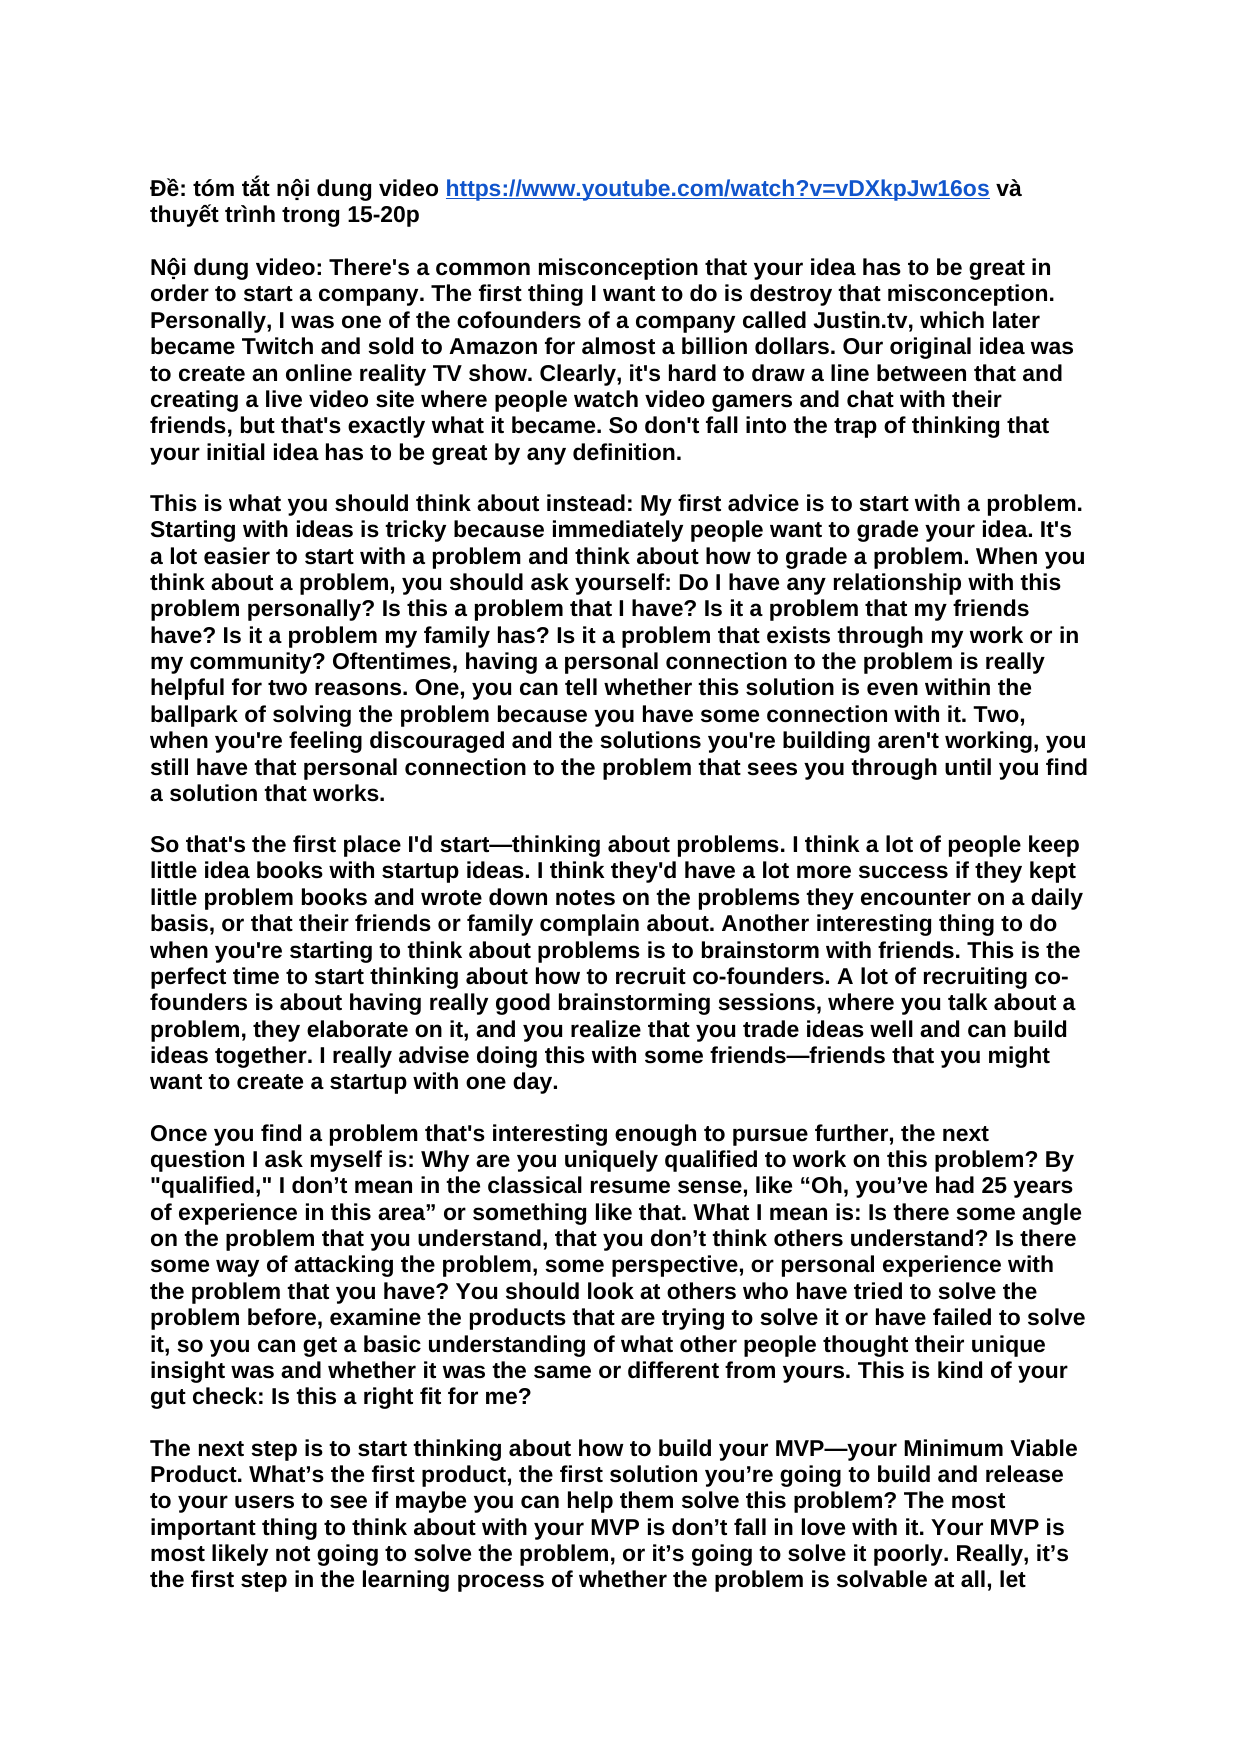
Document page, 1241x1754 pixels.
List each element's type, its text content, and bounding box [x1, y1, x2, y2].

text This is what you should think about instead: My first advice is to start with a problem. Starting with ideas is tricky because immediately people want to grade your idea. It's a lot easier to start with a problem and think about how to grade a problem. When you think about a problem, you should ask yourself: Do I have any relationship with this problem personally? Is this a problem that I have? Is it a problem that my friends have? Is it a problem my family has? Is it a problem that exists through my work or in my community? Oftentimes, having a personal connection to the problem is really helpful for two reasons. One, you can tell whether this solution is even within the ballpark of solving the problem because you have some connection with it. Two, when you're feeling discouraged and the solutions you're building aren't working, you still have that personal connection to the problem that sees you through until you find a solution that works. [150, 490, 1090, 806]
text The next step is to start thinking about how to build your MVP—your Minimum Viable Product. What’s the first product, the first solution you’re going to build and release to your users to see if maybe you can help them solve this problem? The most important thing to think about with your MVP is don’t fall in love with it. Your MVP is most likely not going to solve the problem, or it’s going to solve it poorly. Really, it’s the first step in the learning process of whether the problem is solvable at all, let [150, 1434, 1090, 1593]
text Đề: tóm tắt nội dung video https://www.youtube.com/watch?v=vDXkpJw16os và thuyết trình trong 15-20p Nội dung video: There's a common misconception that your idea has to be great in order to start a company. The first thing I want to do is destroy that misconception. Personally, I was one of the cofounders of a company called Justin.tv, which later became Twitch and sold to Amazon for almost a billion dollars. Our original idea was to create an online reality TV show. Clearly, it's hard to draw a line between that and creating a live video site where people watch video gamers and chat with their friends, but that's exactly what it became. So don't fall into the trap of thinking that your initial idea has to be great by any definition. [150, 175, 1090, 465]
text Once you find a problem that's interesting enough to pursue further, the next question I ask myself is: Why are you uniquely qualified to work on this problem? By "qualified," I don’t mean in the classical resume sense, like “Oh, you’ve had 25 years of experience in this area” or something like that. What I mean is: Is there some angle on the problem that you understand, that you don’t think others understand? Is there some way of attacking the problem, some perspective, or personal experience with the problem that you have? You should look at others who have tried to solve the problem before, examine the products that are trying to solve it or have failed to solve it, so you can get a basic understanding of what other people thought their unique insight was and whether it was the same or different from yours. This is kind of your gut check: Is this a right fit for me? [150, 1120, 1090, 1409]
text So that's the first place I'd start—thinking about problems. I think a lot of people keep little idea books with startup ideas. I think they'd have a lot more success if they kept little problem books and wrote down notes on the problems they encounter on a daily basis, or that their friends or family complain about. Another interesting thing to do when you're starting to think about problems is to brainstorm with friends. This is the perfect time to start thinking about how to recruit co-founders. A lot of recruiting co-founders is about having really good brainstorming sessions, where you talk about a problem, they elaborate on it, and you realize that you trade ideas well and can build ideas together. I really advise doing this with some friends—friends that you might want to create a startup with one day. [150, 831, 1090, 1095]
